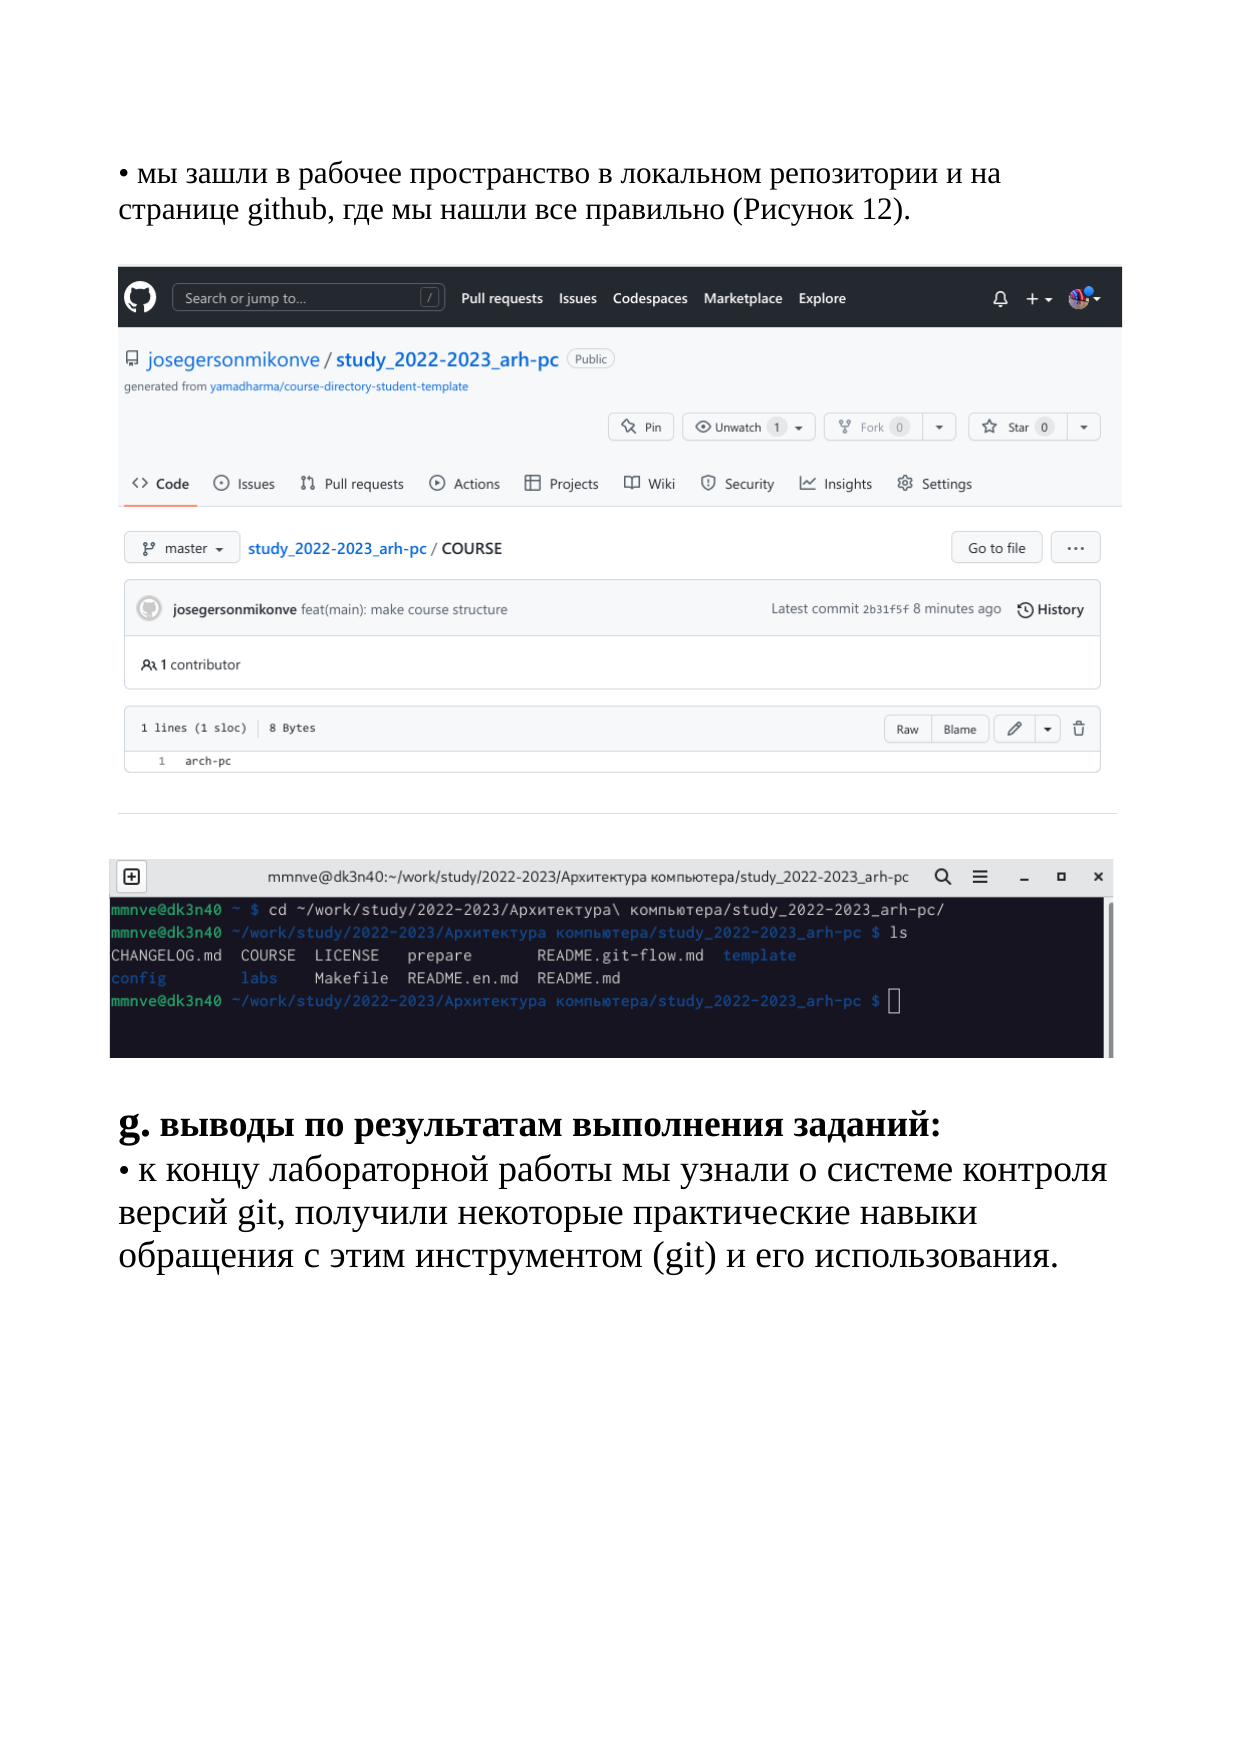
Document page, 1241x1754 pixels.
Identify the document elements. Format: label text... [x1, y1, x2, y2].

text g. выводы по результатам выполнения заданий: • к концу лабораторной работы мы узнали о системе контроля версий git, получили некоторые практические навыки обращения с этим инструментом (git) и его использования. [118, 1096, 1122, 1276]
text • мы зашли в рабочее пространство в локальном репозитории и на странице github, где мы нашли все правильно (Рисунок 12). [118, 154, 1122, 226]
picture [109, 859, 1114, 1058]
picture [118, 264, 1123, 829]
